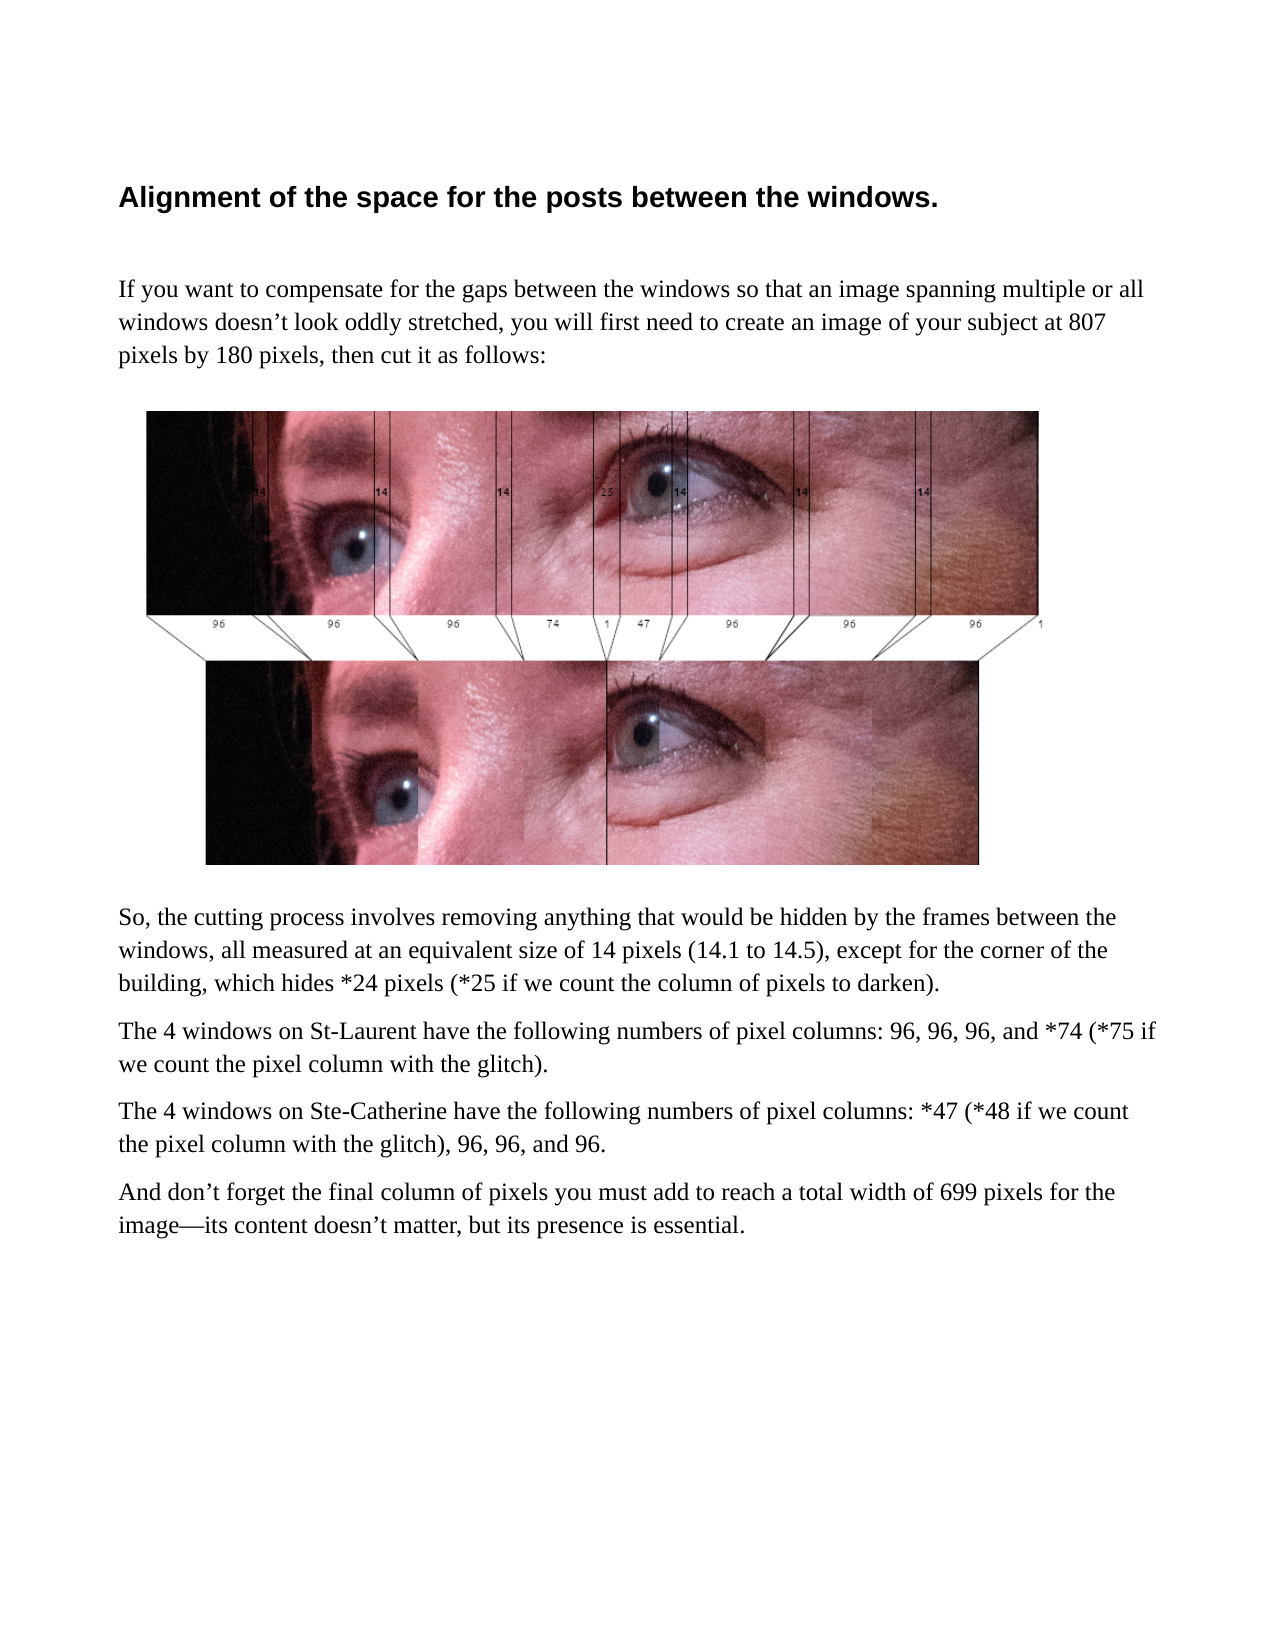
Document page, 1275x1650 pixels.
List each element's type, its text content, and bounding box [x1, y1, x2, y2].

text And don’t forget the final column of pixels you must add to reach a total width of 699 pixels for the image—its content doesn’t matter, but its presence is essential. [118, 1177, 1157, 1239]
text If you want to compensate for the gaps between the windows so that an image spanning multiple or all windows doesn’t look oddly stretched, you will first need to create an image of your subject at 807 pixels by 180 pixels, then cut it as follows: [118, 274, 1157, 402]
picture [146, 411, 1061, 865]
text The 4 windows on St-Laurent have the following numbers of pixel columns: 96, 96, 96, and *74 (*75 if we count the pixel column with the glitch). [118, 1016, 1157, 1078]
subtitle Alignment of the space for the posts between the windows. [118, 180, 1157, 214]
text So, the cutting process involves removing anything that would be hidden by the frames between the windows, all measured at an equivalent size of 14 pixels (14.1 to 14.5), except for the corner of the building, which hides *24 pixels (*25 if we count the column of pixels to darken). [118, 421, 1157, 997]
text The 4 windows on Ste-Catherine have the following numbers of pixel columns: *47 (*48 if we count the pixel column with the glitch), 96, 96, and 96. [118, 1096, 1157, 1158]
